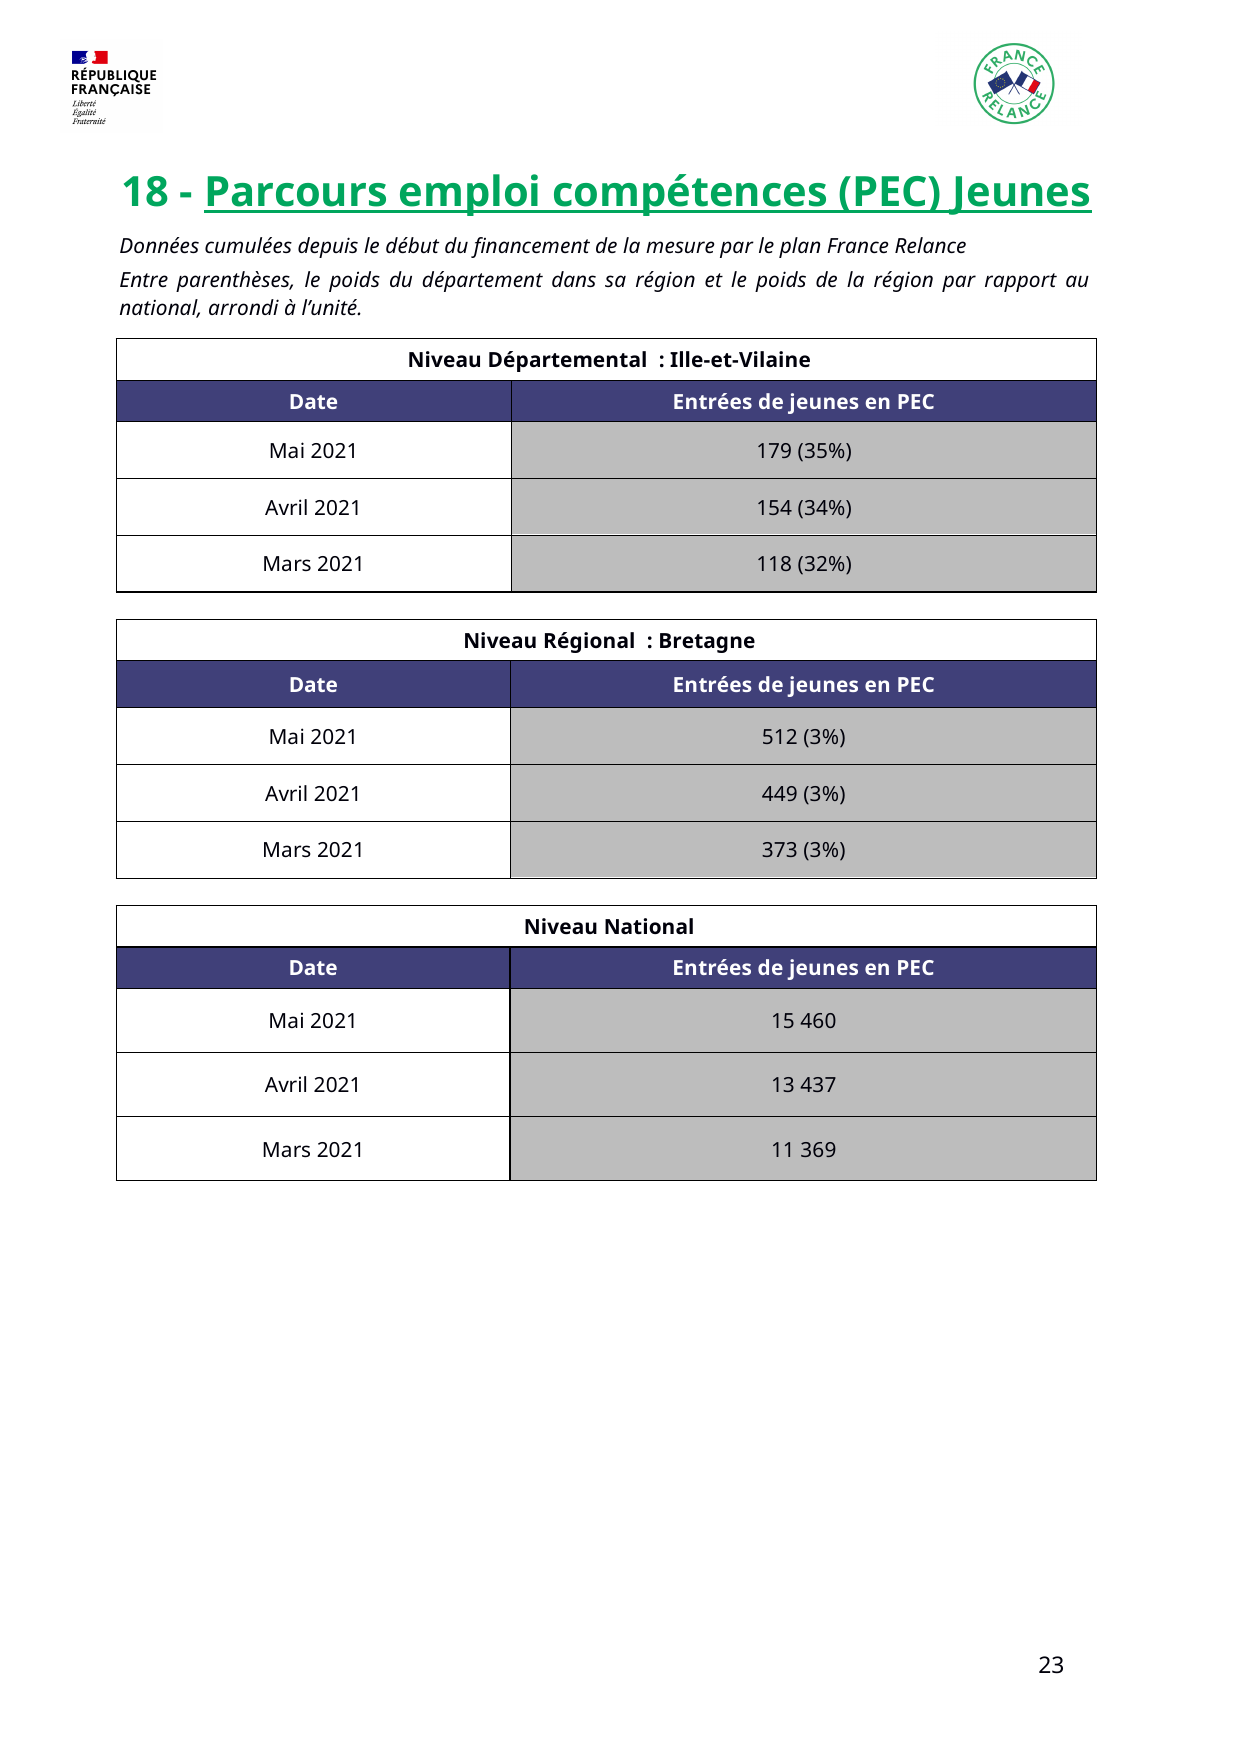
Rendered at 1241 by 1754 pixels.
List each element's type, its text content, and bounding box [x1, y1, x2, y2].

table_cell Entrées de jeunes en PEC [512, 381, 1096, 421]
table_cell Date [117, 661, 510, 707]
table_cell Mai 2021 [117, 989, 509, 1052]
table_cell 179 (35%) [512, 422, 1096, 478]
table_header Niveau Régional : Bretagne [117, 620, 1096, 660]
table_cell Mai 2021 [117, 708, 510, 764]
table_cell 118 (32%) [512, 536, 1096, 591]
table_cell Avril 2021 [117, 479, 511, 534]
text Données cumulées depuis le début du financement de la mesure par le plan France Relance [119, 231, 1094, 260]
picture [935, 31, 1093, 126]
table_cell Mars 2021 [117, 822, 510, 877]
table_cell Mai 2021 [117, 422, 511, 478]
table_cell Entrées de jeunes en PEC [511, 948, 1096, 988]
table_cell Mars 2021 [117, 536, 511, 591]
table_cell Date [117, 381, 511, 421]
table_cell 512 (3%) [511, 708, 1096, 764]
table_cell 449 (3%) [511, 765, 1096, 821]
table_cell Date [117, 948, 509, 988]
table_header Niveau National [117, 906, 1096, 946]
table_cell 154 (34%) [512, 479, 1096, 534]
text Entre parenthèses, le poids du département dans sa région et le poids de la région par rapport au national, arrondi à l’unité. [119, 264, 1094, 322]
table_cell Avril 2021 [117, 1053, 509, 1116]
table_cell Entrées de jeunes en PEC [511, 661, 1096, 707]
table_cell 373 (3%) [511, 822, 1096, 877]
picture [60, 39, 169, 137]
table_header Niveau Départemental : Ille-et-Vilaine [117, 339, 1096, 380]
subtitle 18 - Parcours emploi compétences (PEC) Jeunes [119, 162, 1094, 219]
table_cell 15 460 [511, 989, 1096, 1052]
table_cell 13 437 [511, 1053, 1096, 1116]
table_cell 11 369 [511, 1117, 1096, 1180]
table_cell Avril 2021 [117, 765, 510, 821]
table_cell Mars 2021 [117, 1117, 509, 1180]
